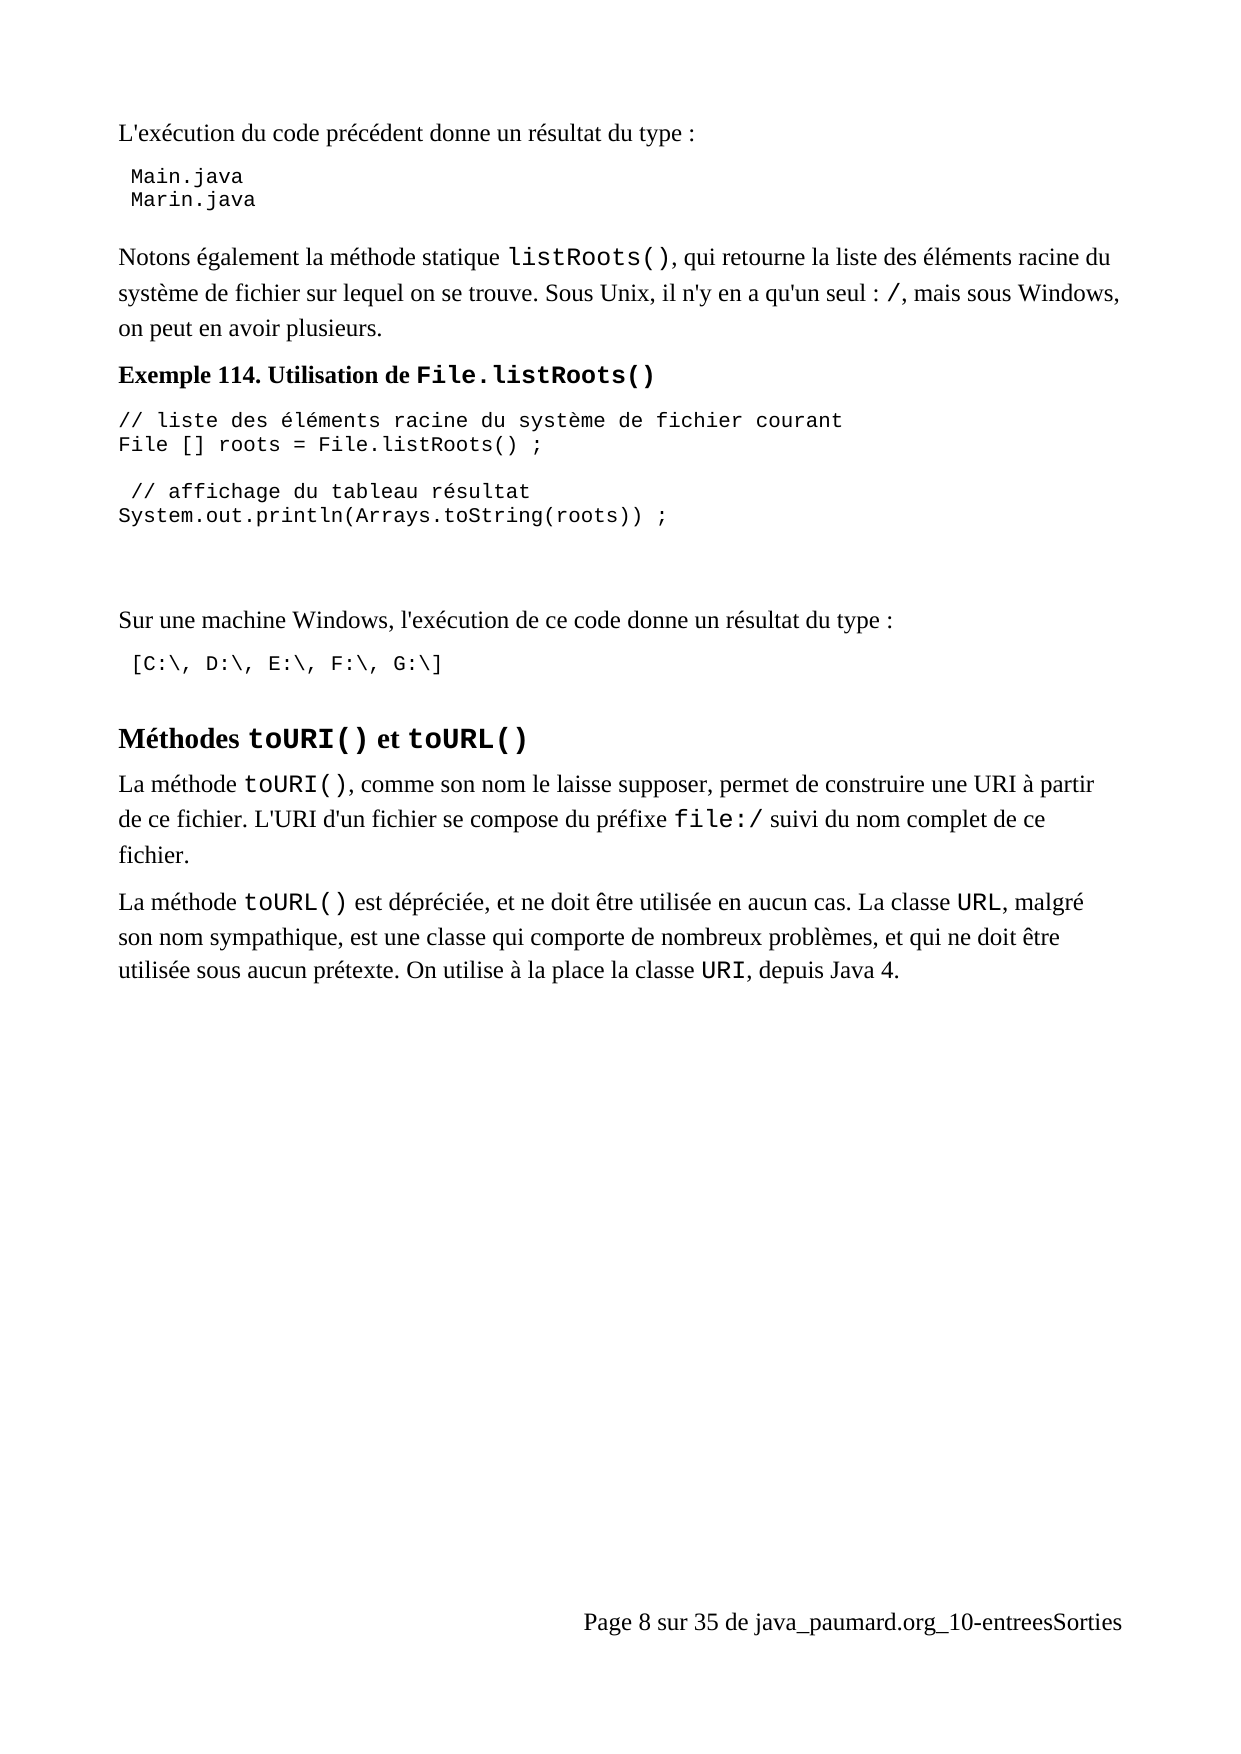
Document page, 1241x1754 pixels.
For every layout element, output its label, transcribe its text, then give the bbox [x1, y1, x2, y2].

text File [] roots = File.listRoots() ; [118, 434, 1122, 458]
text // liste des éléments racine du système de fichier courant [118, 410, 1122, 434]
text Sur une machine Windows, l'exécution de ce code donne un résultat du type : [118, 606, 1122, 634]
text La méthode toURL() est dépréciée, et ne doit être utilisée en aucun cas. La classe URL, malgré son nom sympathique, est une classe qui comporte de nombreux problèmes, et qui ne doit être utilisée sous aucun prétexte. On utilise à la place la classe URI, depuis Java 4. [118, 887, 1122, 986]
text // affichage du tableau résultat [118, 481, 1122, 505]
text [C:\, D:\, E:\, F:\, G:\] [118, 653, 1122, 677]
text System.out.println(Arrays.toString(roots)) ; [118, 505, 1122, 528]
text Main.java [118, 166, 1122, 189]
text Marin.java [118, 189, 1122, 213]
text Exemple 114. Utilisation de File.listRoots() [118, 360, 1122, 391]
text Notons également la méthode statique listRoots(), qui retourne la liste des éléments racine du système de fichier sur lequel on se trouve. Sous Unix, il n'y en a qu'un seul : /, mais sous Windows, on peut en avoir plusieurs. [118, 242, 1122, 341]
subtitle Méthodes toURI() et toURL() [118, 721, 1122, 757]
text L'exécution du code précédent donne un résultat du type : [118, 118, 1122, 147]
text La méthode toURI(), comme son nom le laisse supposer, permet de construire une URI à partir de ce fichier. L'URI d'un fichier se compose du préfixe file:/ suivi du nom complet de ce fichier. [118, 769, 1122, 868]
